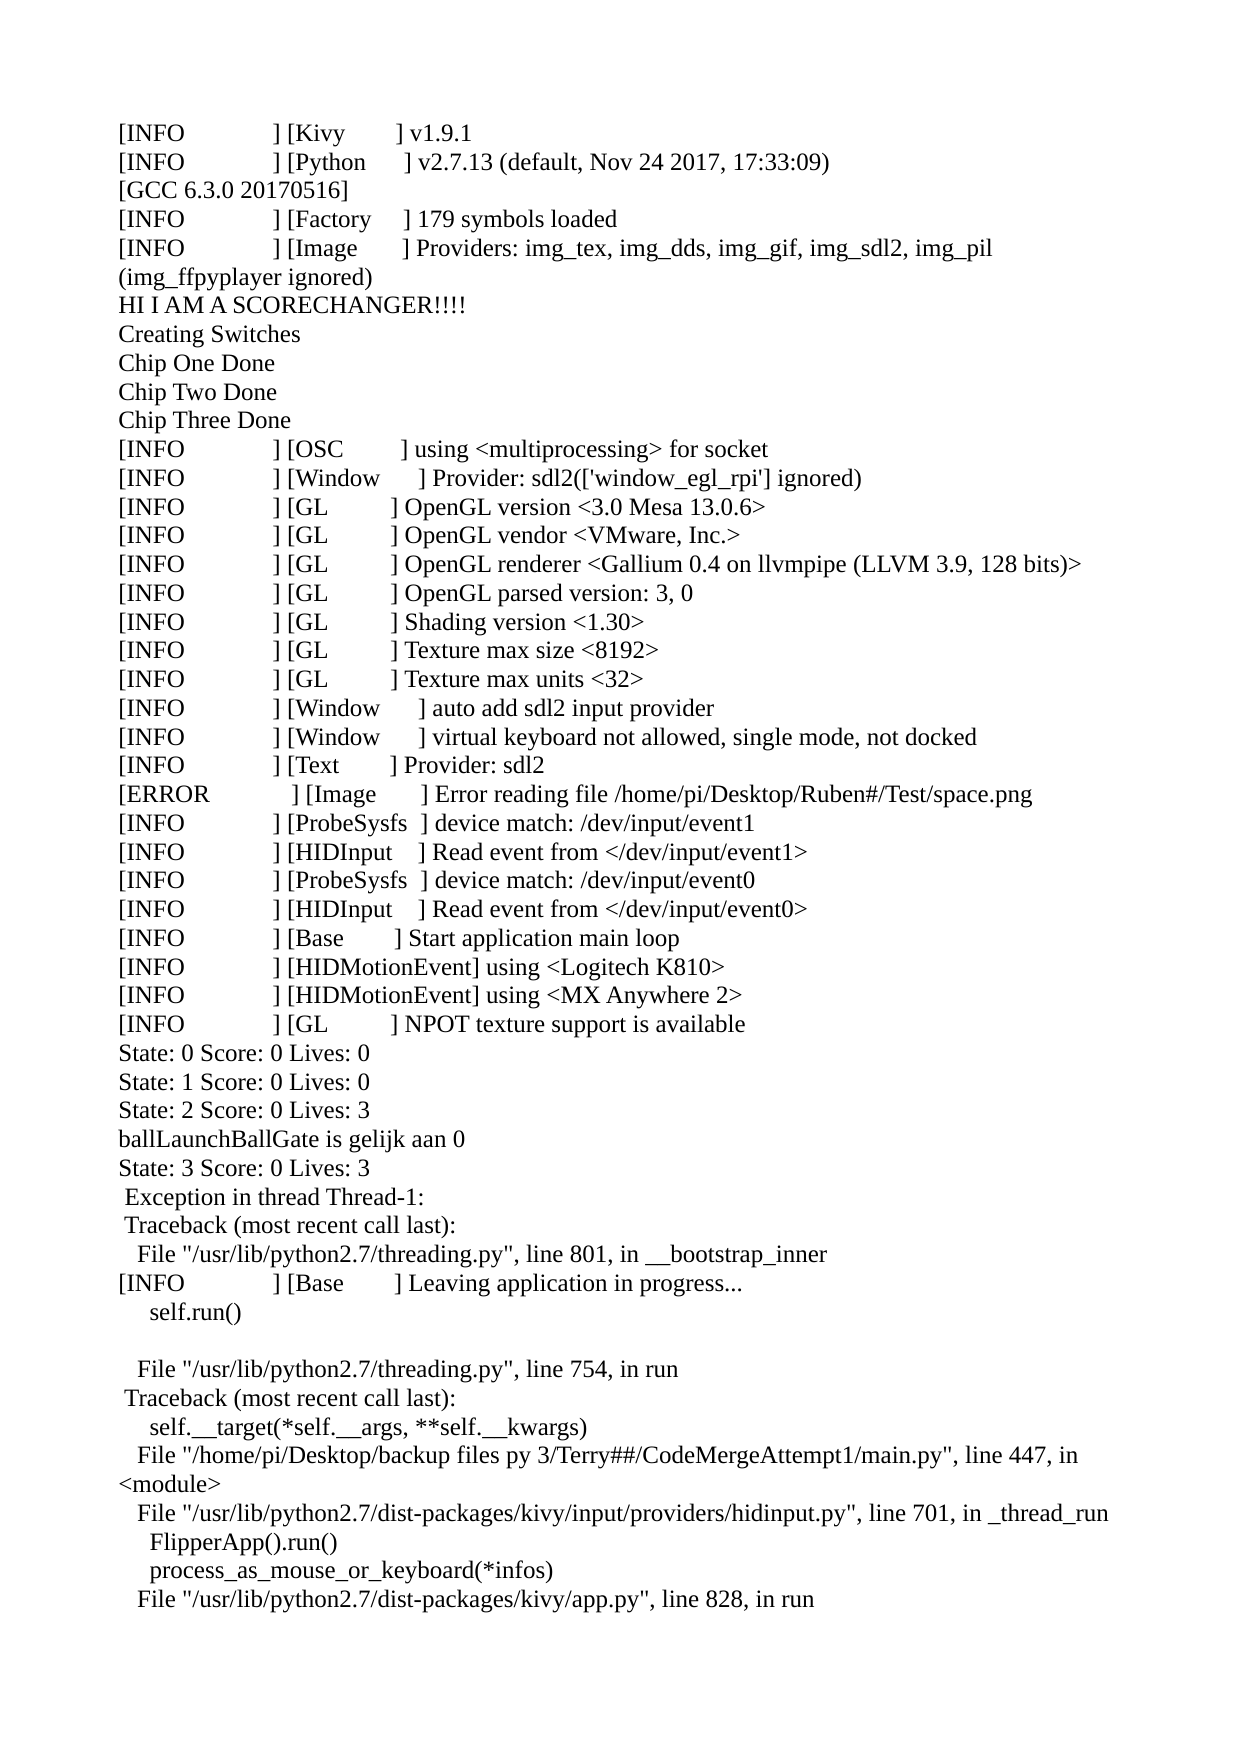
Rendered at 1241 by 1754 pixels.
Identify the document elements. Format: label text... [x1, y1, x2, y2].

text [INFO ] [GL ] OpenGL renderer <Gallium 0.4 on llvmpipe (LLVM 3.9, 128 bits)> [118, 549, 1122, 578]
text [INFO ] [GL ] OpenGL vendor <VMware, Inc.> [118, 521, 1122, 549]
text self.run() [118, 1297, 1122, 1326]
text process_as_mouse_or_keyboard(*infos) [118, 1556, 1122, 1584]
text [INFO ] [HIDMotionEvent] using <MX Anywhere 2> [118, 981, 1122, 1009]
text Creating Switches [118, 319, 1122, 348]
text File "/usr/lib/python2.7/threading.py", line 754, in run [118, 1354, 1122, 1383]
text File "/usr/lib/python2.7/dist-packages/kivy/input/providers/hidinput.py", line 701, in _thread_run [118, 1498, 1122, 1527]
text [INFO ] [HIDInput ] Read event from </dev/input/event1> [118, 837, 1122, 866]
text File "/usr/lib/python2.7/dist-packages/kivy/app.py", line 828, in run [118, 1584, 1122, 1613]
text [INFO ] [OSC ] using <multiprocessing> for socket [118, 434, 1122, 463]
text HI I AM A SCORECHANGER!!!! [118, 291, 1122, 319]
text Chip One Done [118, 348, 1122, 377]
text [GCC 6.3.0 20170516] [118, 176, 1122, 204]
text State: 3 Score: 0 Lives: 3 [118, 1153, 1122, 1182]
text [INFO ] [Window ] virtual keyboard not allowed, single mode, not docked [118, 722, 1122, 751]
text [INFO ] [Window ] auto add sdl2 input provider [118, 693, 1122, 722]
text [INFO ] [HIDInput ] Read event from </dev/input/event0> [118, 894, 1122, 923]
text File "/home/pi/Desktop/backup files py 3/Terry##/CodeMergeAttempt1/main.py", line 447, in <module> [118, 1441, 1122, 1498]
text [ERROR ] [Image ] Error reading file /home/pi/Desktop/Ruben#/Test/space.png [118, 779, 1122, 808]
text self.__target(*self.__args, **self.__kwargs) [118, 1412, 1122, 1441]
text [INFO ] [ProbeSysfs ] device match: /dev/input/event1 [118, 808, 1122, 837]
text [INFO ] [Base ] Start application main loop [118, 923, 1122, 952]
text [INFO ] [Image ] Providers: img_tex, img_dds, img_gif, img_sdl2, img_pil (img_ffpyplayer ignored) [118, 233, 1122, 291]
text [INFO ] [GL ] Texture max units <32> [118, 664, 1122, 693]
text [INFO ] [Text ] Provider: sdl2 [118, 751, 1122, 779]
text [INFO ] [GL ] Shading version <1.30> [118, 607, 1122, 636]
text [INFO ] [GL ] NPOT texture support is available [118, 1009, 1122, 1038]
text [INFO ] [Kivy ] v1.9.1 [118, 118, 1122, 147]
text [INFO ] [GL ] Texture max size <8192> [118, 636, 1122, 664]
text Exception in thread Thread-1: [118, 1182, 1122, 1211]
text [INFO ] [GL ] OpenGL version <3.0 Mesa 13.0.6> [118, 492, 1122, 521]
text State: 1 Score: 0 Lives: 0 [118, 1067, 1122, 1096]
text FlipperApp().run() [118, 1527, 1122, 1556]
text [INFO ] [GL ] OpenGL parsed version: 3, 0 [118, 578, 1122, 607]
text Chip Three Done [118, 406, 1122, 434]
text State: 0 Score: 0 Lives: 0 [118, 1038, 1122, 1067]
text Chip Two Done [118, 377, 1122, 406]
text ballLaunchBallGate is gelijk aan 0 [118, 1124, 1122, 1153]
text Traceback (most recent call last): [118, 1383, 1122, 1412]
text [INFO ] [Python ] v2.7.13 (default, Nov 24 2017, 17:33:09) [118, 147, 1122, 176]
text [INFO ] [Window ] Provider: sdl2(['window_egl_rpi'] ignored) [118, 463, 1122, 492]
text [INFO ] [ProbeSysfs ] device match: /dev/input/event0 [118, 866, 1122, 894]
text File "/usr/lib/python2.7/threading.py", line 801, in __bootstrap_inner [118, 1239, 1122, 1268]
text [INFO ] [HIDMotionEvent] using <Logitech K810> [118, 952, 1122, 981]
text [INFO ] [Factory ] 179 symbols loaded [118, 204, 1122, 233]
text Traceback (most recent call last): [118, 1211, 1122, 1239]
text State: 2 Score: 0 Lives: 3 [118, 1096, 1122, 1124]
text [INFO ] [Base ] Leaving application in progress... [118, 1268, 1122, 1297]
